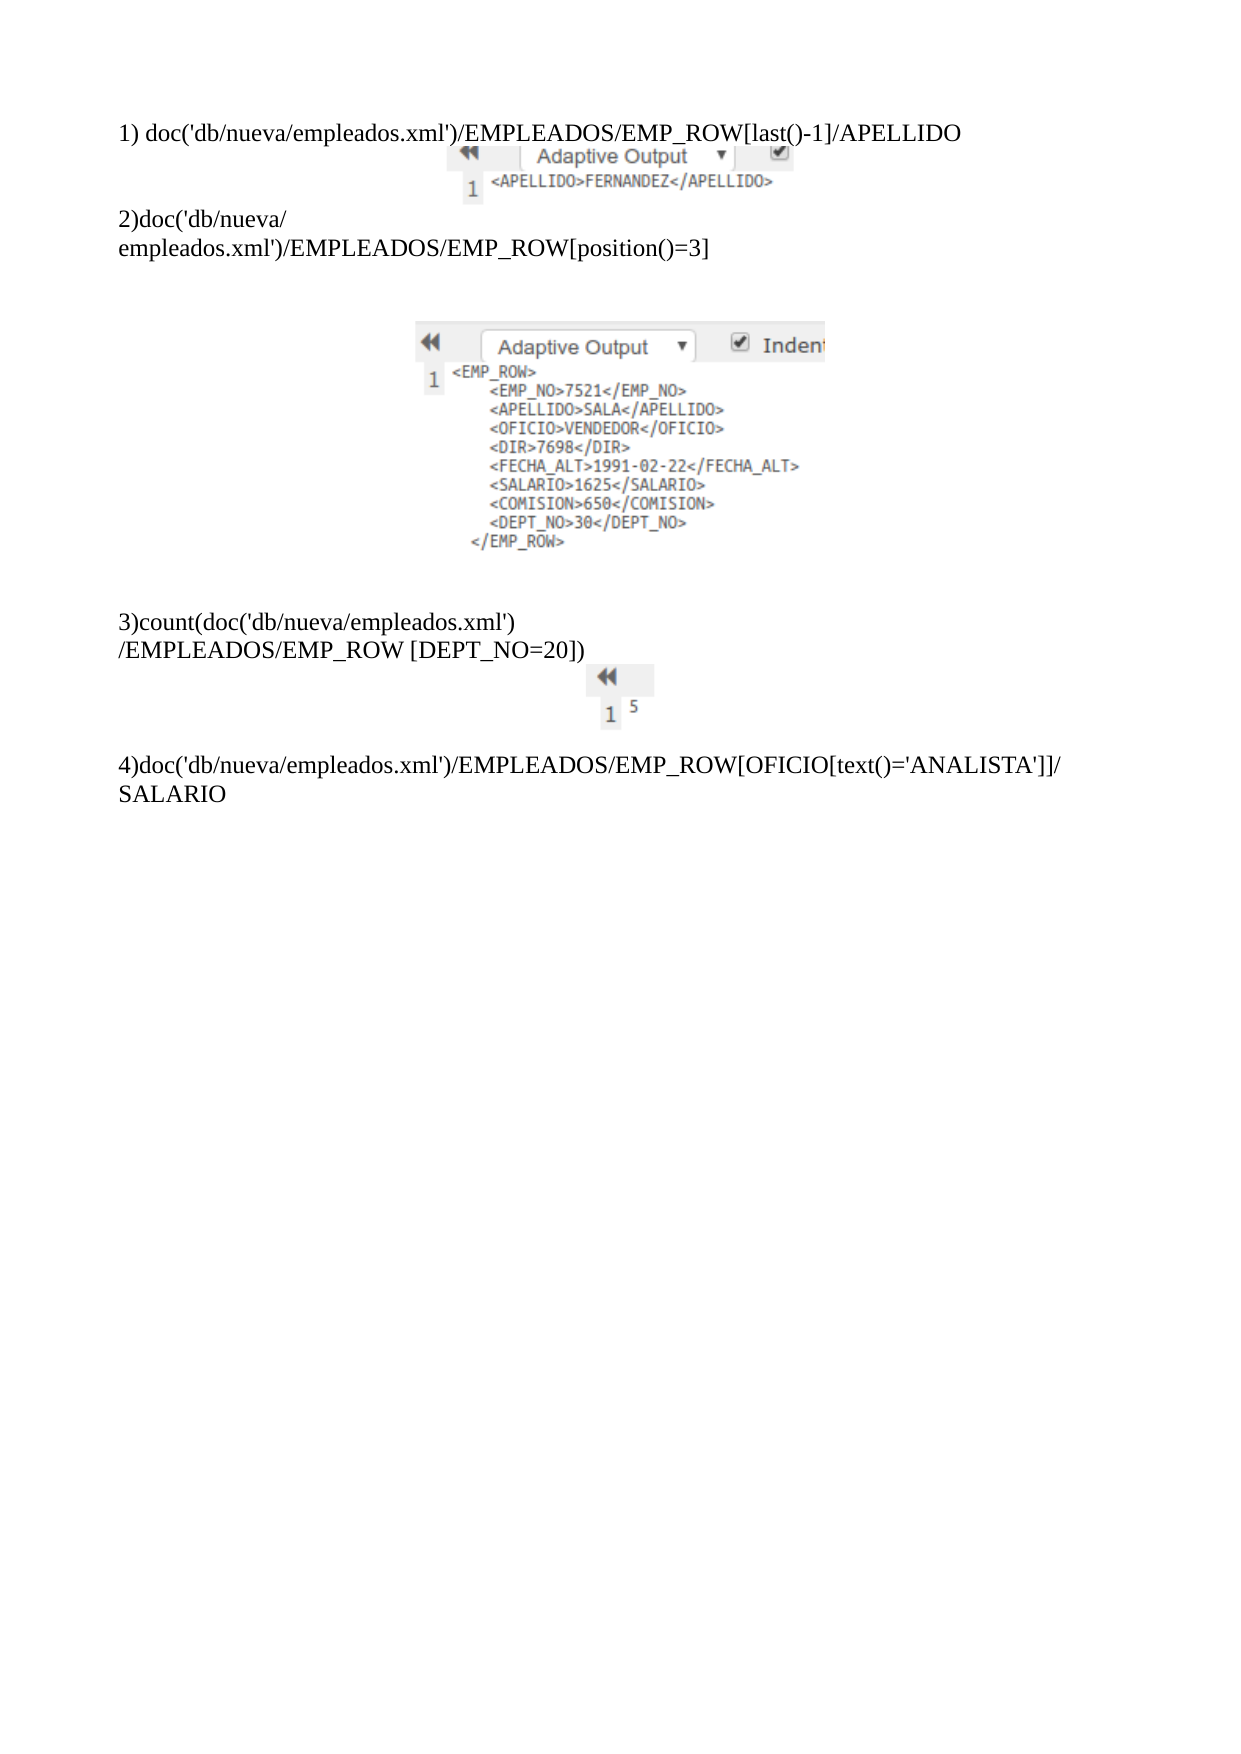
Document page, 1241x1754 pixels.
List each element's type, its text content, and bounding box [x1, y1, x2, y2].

picture [585, 664, 655, 738]
picture [446, 146, 794, 208]
picture [415, 321, 825, 571]
text 3)count(doc('db/nueva/empleados.xml') [118, 607, 1122, 636]
text 1) doc('db/nueva/empleados.xml')/EMPLEADOS/EMP_ROW[last()-1]/APELLIDO [118, 118, 1122, 147]
text 4)doc('db/nueva/empleados.xml')/EMPLEADOS/EMP_ROW[OFICIO[text()='ANALISTA']]/SALARIO [118, 751, 1122, 808]
text /EMPLEADOS/EMP_ROW [DEPT_NO=20]) [118, 636, 1122, 664]
text 2)doc('db/nueva/empleados.xml')/EMPLEADOS/EMP_ROW[position()=3] [118, 204, 1122, 262]
